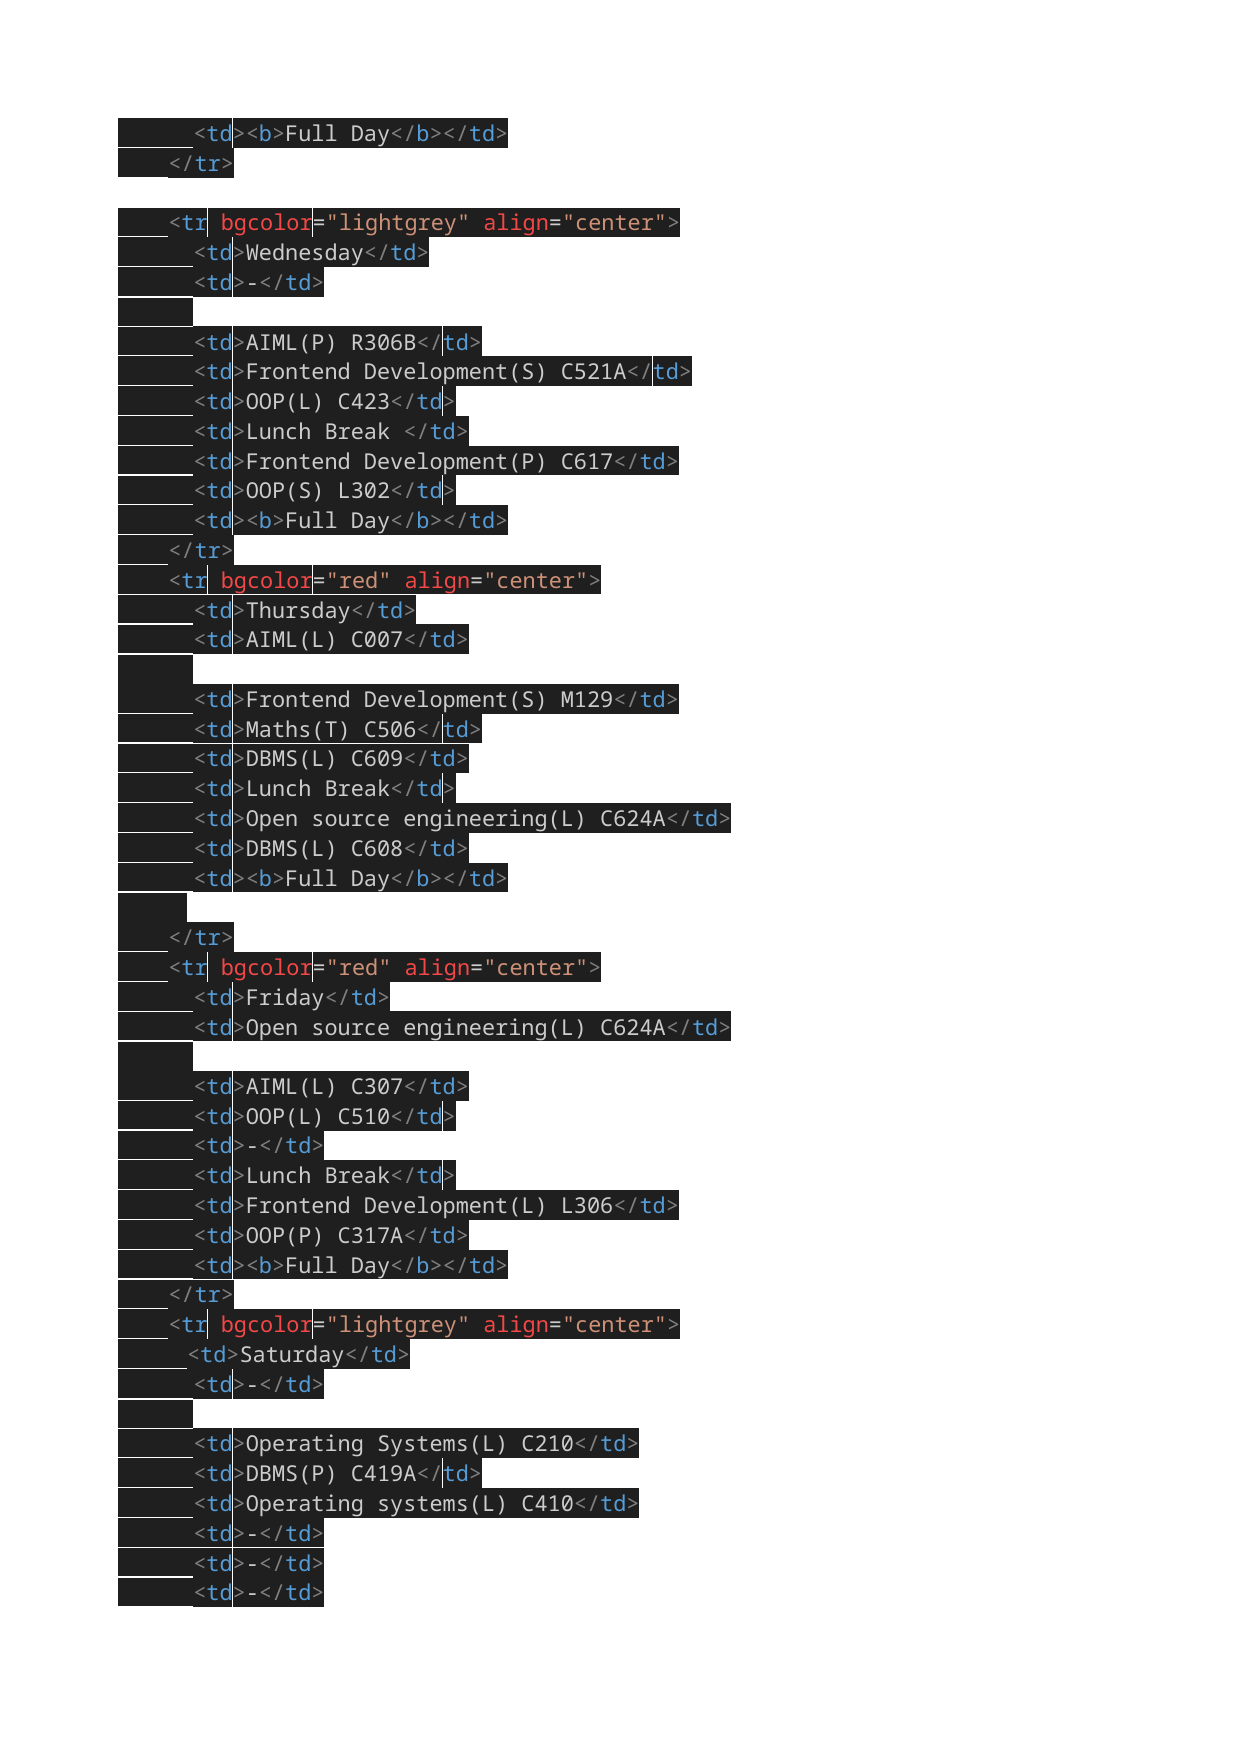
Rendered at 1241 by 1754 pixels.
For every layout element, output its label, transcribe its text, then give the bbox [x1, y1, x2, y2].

text <td>OOP(L) C510</td> [118, 1101, 1122, 1131]
text <td>Wednesday</td> [118, 237, 1122, 267]
text <td>AIML(L) C307</td> [118, 1071, 1122, 1101]
text <td>Lunch Break </td> [118, 416, 1122, 446]
text <td>-</td> [118, 1369, 1122, 1399]
text </tr> [118, 535, 1122, 565]
text <td>DBMS(L) C608</td> [118, 833, 1122, 863]
text <td>OOP(L) C423</td> [118, 386, 1122, 416]
text <td>DBMS(P) C419A</td> [118, 1458, 1122, 1488]
text </tr> [118, 1279, 1122, 1309]
text <td>Maths(T) C506</td> [118, 714, 1122, 743]
text <td>Operating systems(L) C410</td> [118, 1488, 1122, 1518]
text <td>Saturday</td> [118, 1339, 1122, 1369]
text <td>Frontend Development(S) M129</td> [118, 684, 1122, 714]
text <td>Lunch Break</td> [118, 1160, 1122, 1190]
text <td>DBMS(L) C609</td> [118, 743, 1122, 773]
text <td>Friday</td> [118, 982, 1122, 1011]
text <td>Thursday</td> [118, 594, 1122, 624]
text <td>Operating Systems(L) C210</td> [118, 1428, 1122, 1458]
text <td><b>Full Day</b></td> [118, 863, 1122, 892]
text </tr> [118, 148, 1122, 178]
text <td><b>Full Day</b></td> [118, 118, 1122, 148]
text <tr bgcolor="lightgrey" align="center"> [118, 1309, 1122, 1339]
text <td><b>Full Day</b></td> [118, 505, 1122, 535]
text <tr bgcolor="red" align="center"> [118, 952, 1122, 982]
text <td>-</td> [118, 267, 1122, 297]
text <td>AIML(L) C007</td> [118, 624, 1122, 654]
text <td>AIML(P) R306B</td> [118, 326, 1122, 356]
text </tr> [118, 922, 1122, 952]
text <td>Frontend Development(L) L306</td> [118, 1190, 1122, 1220]
text <td>Frontend Development(P) C617</td> [118, 446, 1122, 475]
text <td>-</td> [118, 1547, 1122, 1577]
text <td>-</td> [118, 1131, 1122, 1160]
text <td>Frontend Development(S) C521A</td> [118, 356, 1122, 386]
text <td>-</td> [118, 1577, 1122, 1607]
text <td>Open source engineering(L) C624A</td> [118, 1011, 1122, 1041]
text <tr bgcolor="lightgrey" align="center"> [118, 207, 1122, 237]
text <tr bgcolor="red" align="center"> [118, 565, 1122, 594]
text <td>OOP(P) C317A</td> [118, 1220, 1122, 1250]
text <td>-</td> [118, 1518, 1122, 1547]
text <td>Lunch Break</td> [118, 773, 1122, 803]
text <td>OOP(S) L302</td> [118, 475, 1122, 505]
text <td><b>Full Day</b></td> [118, 1250, 1122, 1279]
text <td>Open source engineering(L) C624A</td> [118, 803, 1122, 833]
